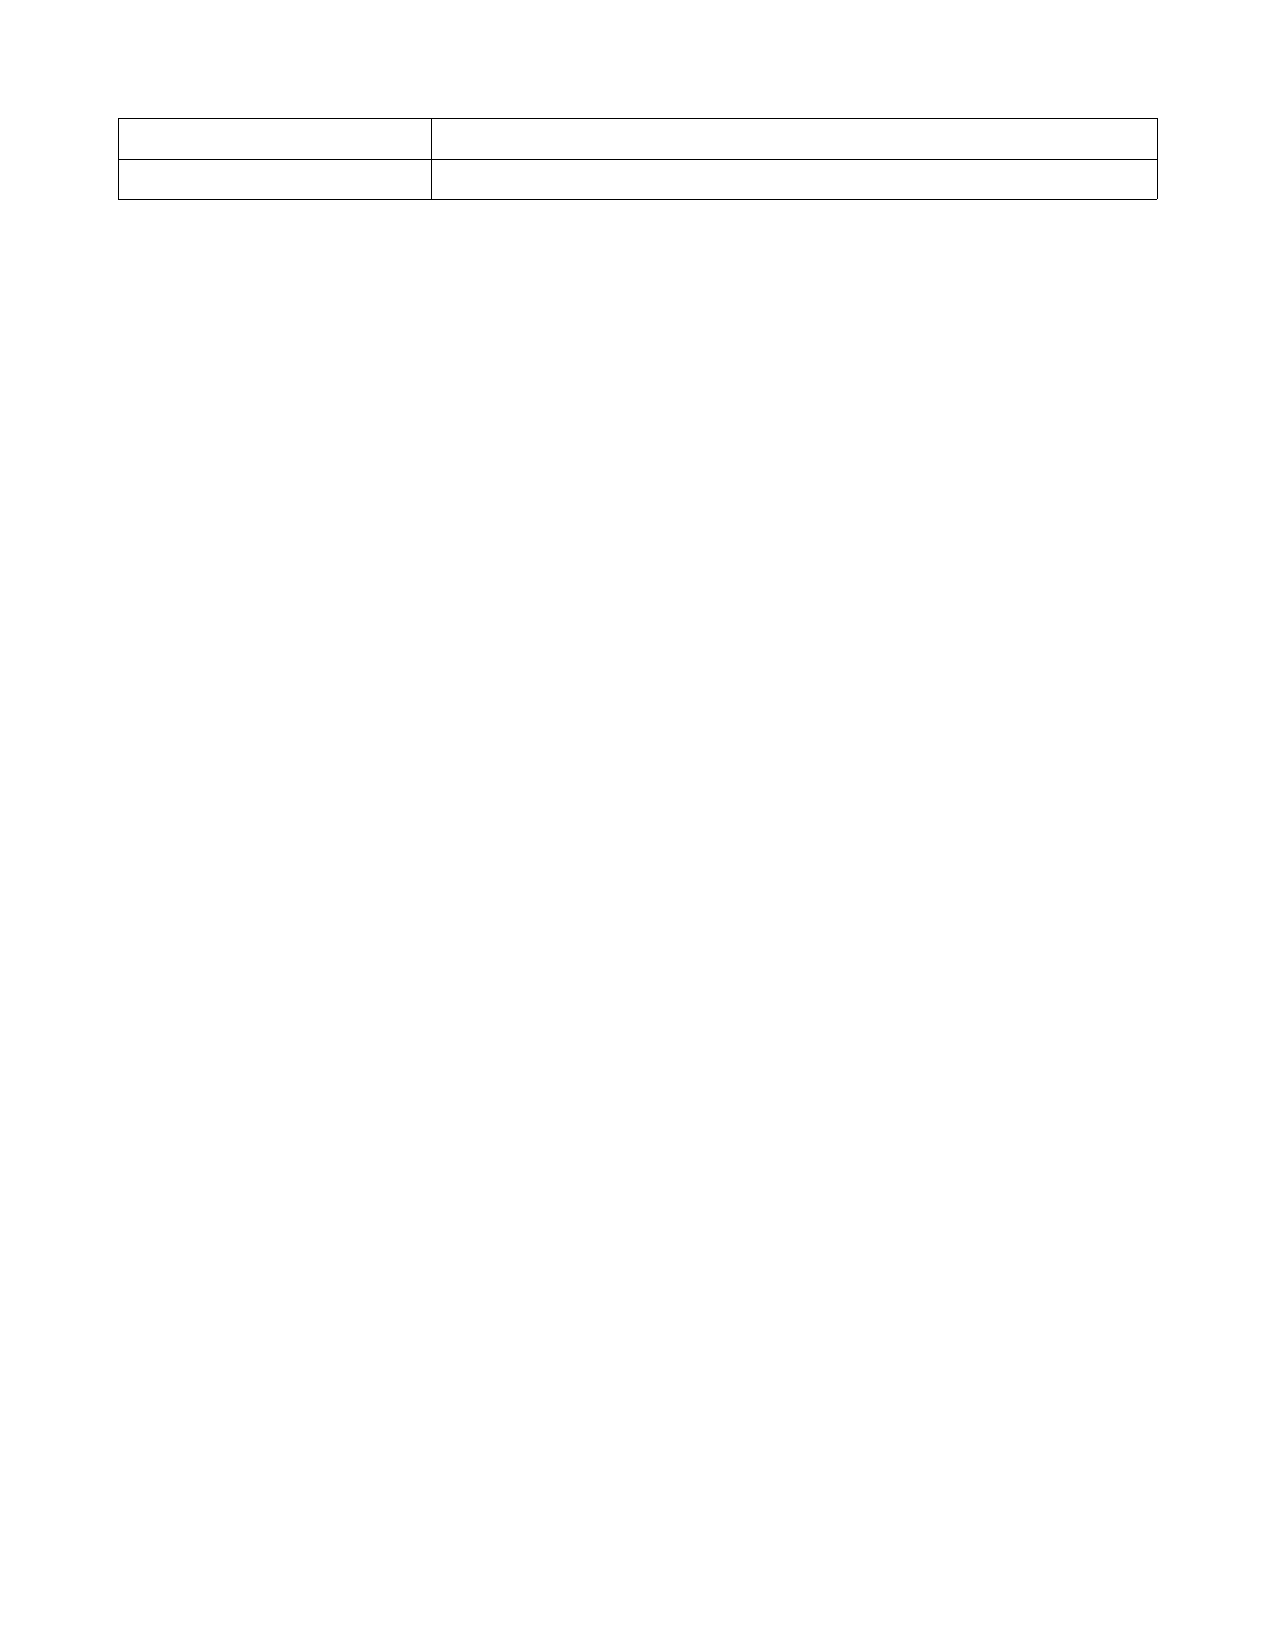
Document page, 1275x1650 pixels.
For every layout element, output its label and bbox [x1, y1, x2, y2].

table_cell [432, 160, 1157, 199]
table_cell [119, 160, 431, 199]
table_header [432, 119, 1157, 158]
table_header [119, 119, 431, 158]
